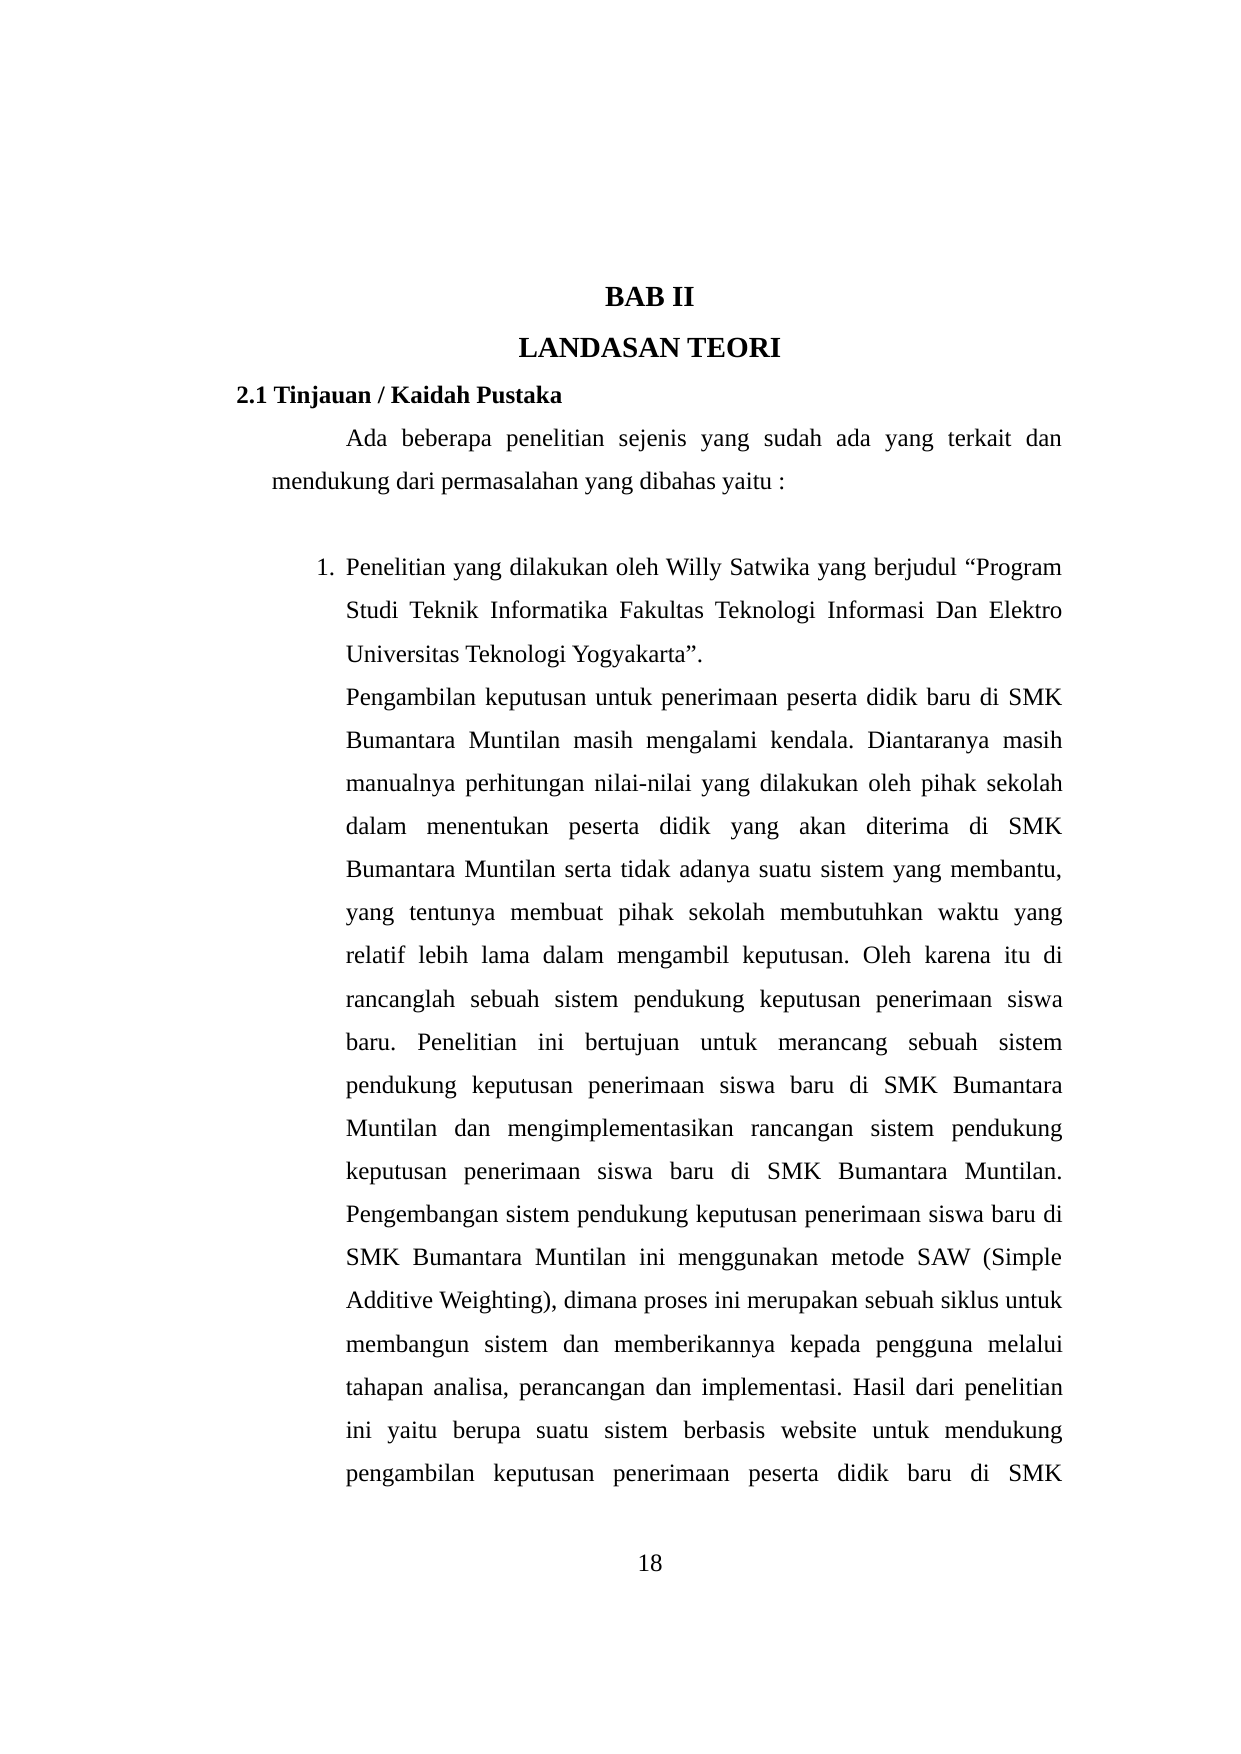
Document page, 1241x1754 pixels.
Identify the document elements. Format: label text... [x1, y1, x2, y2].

subtitle 2.1 Tinjauan / Kaidah Pustaka [236, 380, 1063, 409]
text LANDASAN TEORI [236, 330, 1063, 363]
list Penelitian yang dilakukan oleh Willy Satwika yang berjudul “Program Studi Teknik Informatika Fakultas Teknologi Informasi Dan Elektro Universitas Teknologi Yogyakarta”. [316, 552, 1063, 667]
text Ada beberapa penelitian sejenis yang sudah ada yang terkait dan mendukung dari permasalahan yang dibahas yaitu : [272, 423, 1063, 495]
subtitle BAB II [236, 279, 1063, 313]
list Pengambilan keputusan untuk penerimaan peserta didik baru di SMK Bumantara Muntilan masih mengalami kendala. Diantaranya masih manualnya perhitungan nilai-nilai yang dilakukan oleh pihak sekolah dalam menentukan peserta didik yang akan diterima di SMK Bumantara Muntilan serta tidak adanya suatu sistem yang membantu, yang tentunya membuat pihak sekolah membutuhkan waktu yang relatif lebih lama dalam mengambil keputusan. Oleh karena itu di rancanglah sebuah sistem pendukung keputusan penerimaan siswa baru. Penelitian ini bertujuan untuk merancang sebuah sistem pendukung keputusan penerimaan siswa baru di SMK Bumantara Muntilan dan mengimplementasikan rancangan sistem pendukung keputusan penerimaan siswa baru di SMK Bumantara Muntilan. Pengembangan sistem pendukung keputusan penerimaan siswa baru di SMK Bumantara Muntilan ini menggunakan metode SAW (Simple Additive Weighting), dimana proses ini merupakan sebuah siklus untuk membangun sistem dan memberikannya kepada pengguna melalui tahapan analisa, perancangan dan implementasi. Hasil dari penelitian ini yaitu berupa suatu sistem berbasis website untuk mendukung pengambilan keputusan penerimaan peserta didik baru di SMK [316, 682, 1063, 1487]
